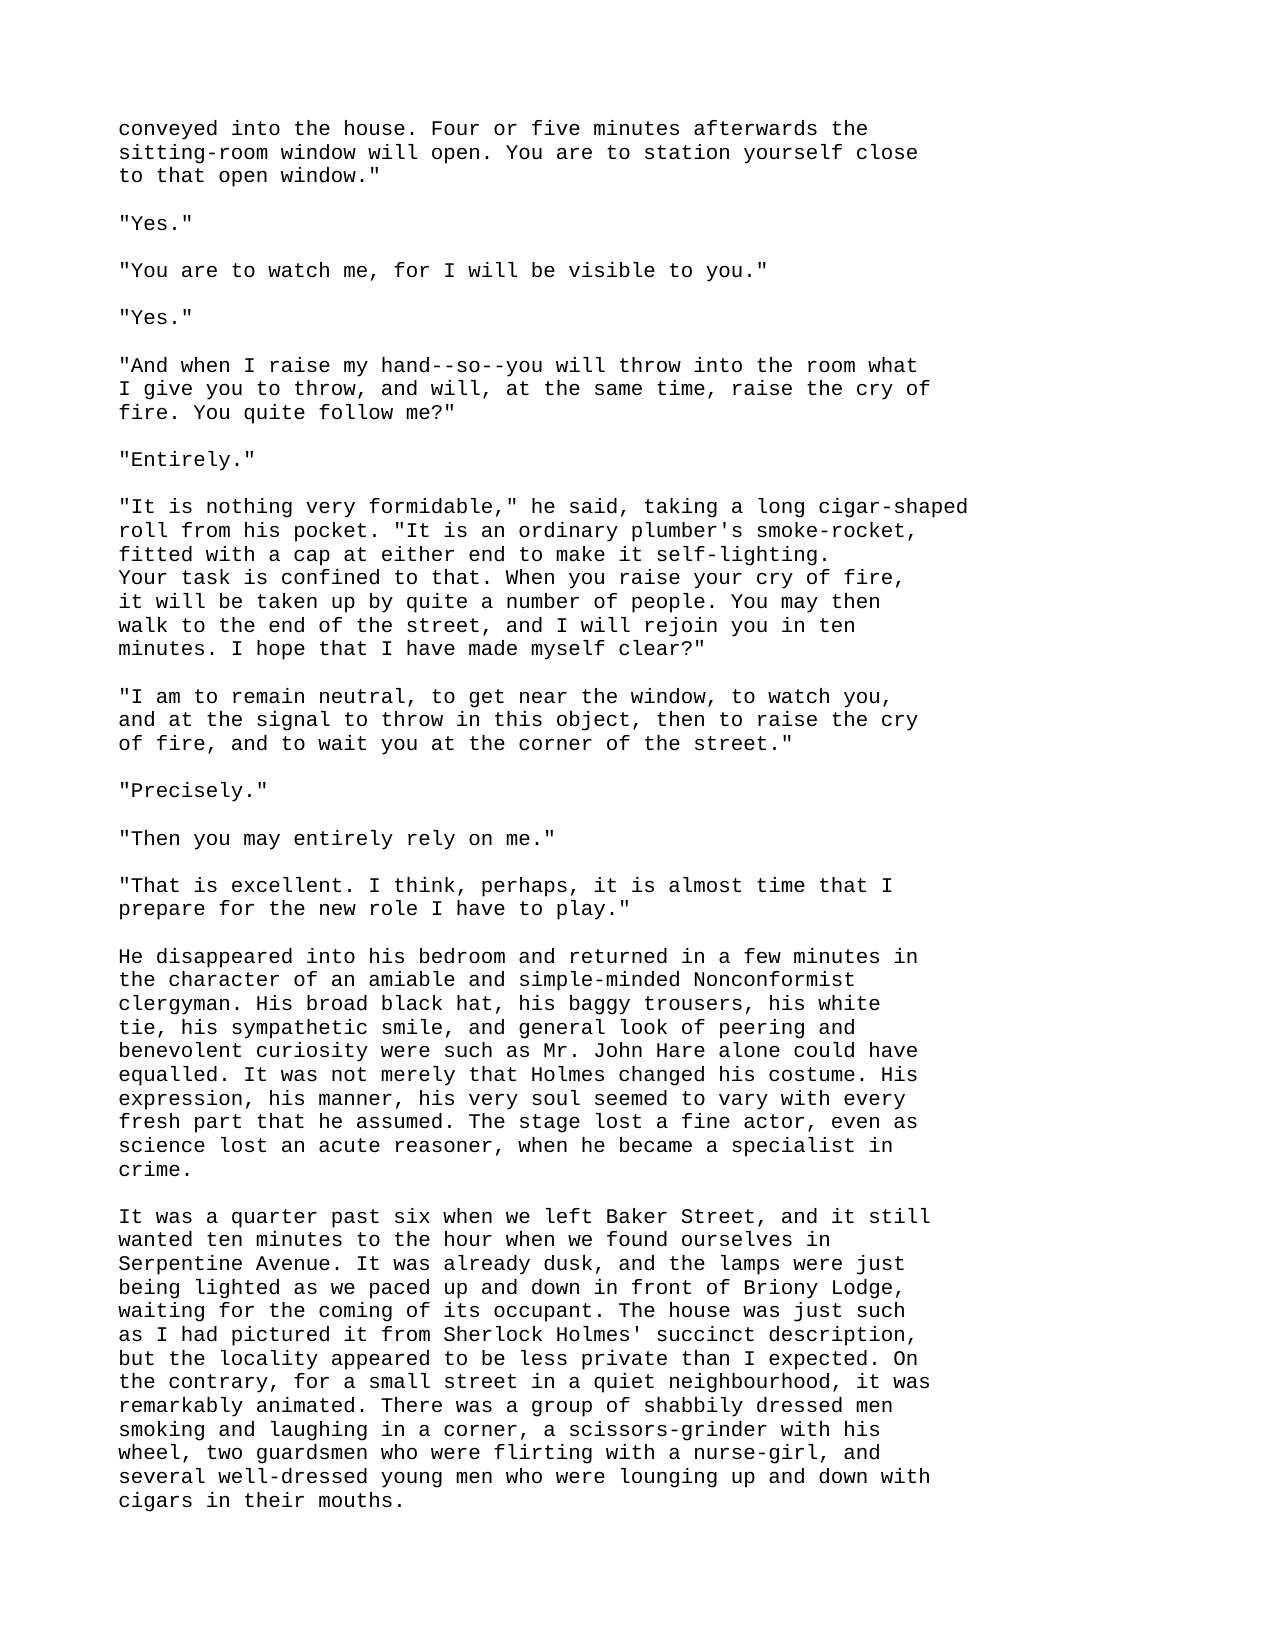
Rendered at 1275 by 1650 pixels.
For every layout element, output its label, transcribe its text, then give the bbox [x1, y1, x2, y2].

text sitting-room window will open. You are to station yourself close [118, 142, 1157, 165]
text fresh part that he assumed. The stage lost a fine actor, even as [118, 1111, 1157, 1135]
text "You are to watch me, for I will be visible to you." [118, 260, 1157, 284]
text "Yes." [118, 307, 1157, 331]
text it will be taken up by quite a number of people. You may then [118, 591, 1157, 615]
text fire. You quite follow me?" [118, 402, 1157, 426]
text waiting for the coming of its occupant. The house was just such [118, 1300, 1157, 1324]
text clergyman. His broad black hat, his baggy trousers, his white [118, 993, 1157, 1017]
text "Precisely." [118, 780, 1157, 804]
text the contrary, for a small street in a quiet neighbourhood, it was [118, 1371, 1157, 1395]
text smoking and laughing in a corner, a scissors-grinder with his [118, 1419, 1157, 1442]
text cigars in their mouths. [118, 1489, 1157, 1513]
text being lighted as we paced up and down in front of Briony Lodge, [118, 1277, 1157, 1300]
text "I am to remain neutral, to get near the window, to watch you, [118, 686, 1157, 709]
text wheel, two guardsmen who were flirting with a nurse-girl, and [118, 1442, 1157, 1466]
text remarkably animated. There was a group of shabbily dressed men [118, 1395, 1157, 1419]
text It was a quarter past six when we left Baker Street, and it still [118, 1206, 1157, 1229]
text but the locality appeared to be less private than I expected. On [118, 1348, 1157, 1371]
text Your task is confined to that. When you raise your cry of fire, [118, 567, 1157, 591]
text the character of an amiable and simple-minded Nonconformist [118, 969, 1157, 993]
text expression, his manner, his very soul seemed to vary with every [118, 1088, 1157, 1111]
text and at the signal to throw in this object, then to raise the cry [118, 709, 1157, 733]
text crime. [118, 1158, 1157, 1182]
text I give you to throw, and will, at the same time, raise the cry of [118, 378, 1157, 402]
text conveyed into the house. Four or five minutes afterwards the [118, 118, 1157, 142]
text wanted ten minutes to the hour when we found ourselves in [118, 1229, 1157, 1253]
text "Yes." [118, 213, 1157, 236]
text as I had pictured it from Sherlock Holmes' succinct description, [118, 1324, 1157, 1348]
text He disappeared into his bedroom and returned in a few minutes in [118, 946, 1157, 969]
text to that open window." [118, 165, 1157, 189]
text "And when I raise my hand--so--you will throw into the room what [118, 354, 1157, 378]
text "It is nothing very formidable," he said, taking a long cigar-shaped [118, 496, 1157, 520]
text fitted with a cap at either end to make it self-lighting. [118, 544, 1157, 567]
text minutes. I hope that I have made myself clear?" [118, 638, 1157, 662]
text prepare for the new role I have to play." [118, 898, 1157, 922]
text roll from his pocket. "It is an ordinary plumber's smoke-rocket, [118, 520, 1157, 544]
text Serpentine Avenue. It was already dusk, and the lamps were just [118, 1253, 1157, 1277]
text "Entirely." [118, 449, 1157, 473]
text walk to the end of the street, and I will rejoin you in ten [118, 615, 1157, 638]
text science lost an acute reasoner, when he became a specialist in [118, 1135, 1157, 1158]
text "That is excellent. I think, perhaps, it is almost time that I [118, 875, 1157, 898]
text several well-dressed young men who were lounging up and down with [118, 1466, 1157, 1489]
text benevolent curiosity were such as Mr. John Hare alone could have [118, 1040, 1157, 1064]
text equalled. It was not merely that Holmes changed his costume. His [118, 1064, 1157, 1088]
text "Then you may entirely rely on me." [118, 827, 1157, 851]
text tie, his sympathetic smile, and general look of peering and [118, 1017, 1157, 1040]
text of fire, and to wait you at the corner of the street." [118, 733, 1157, 757]
